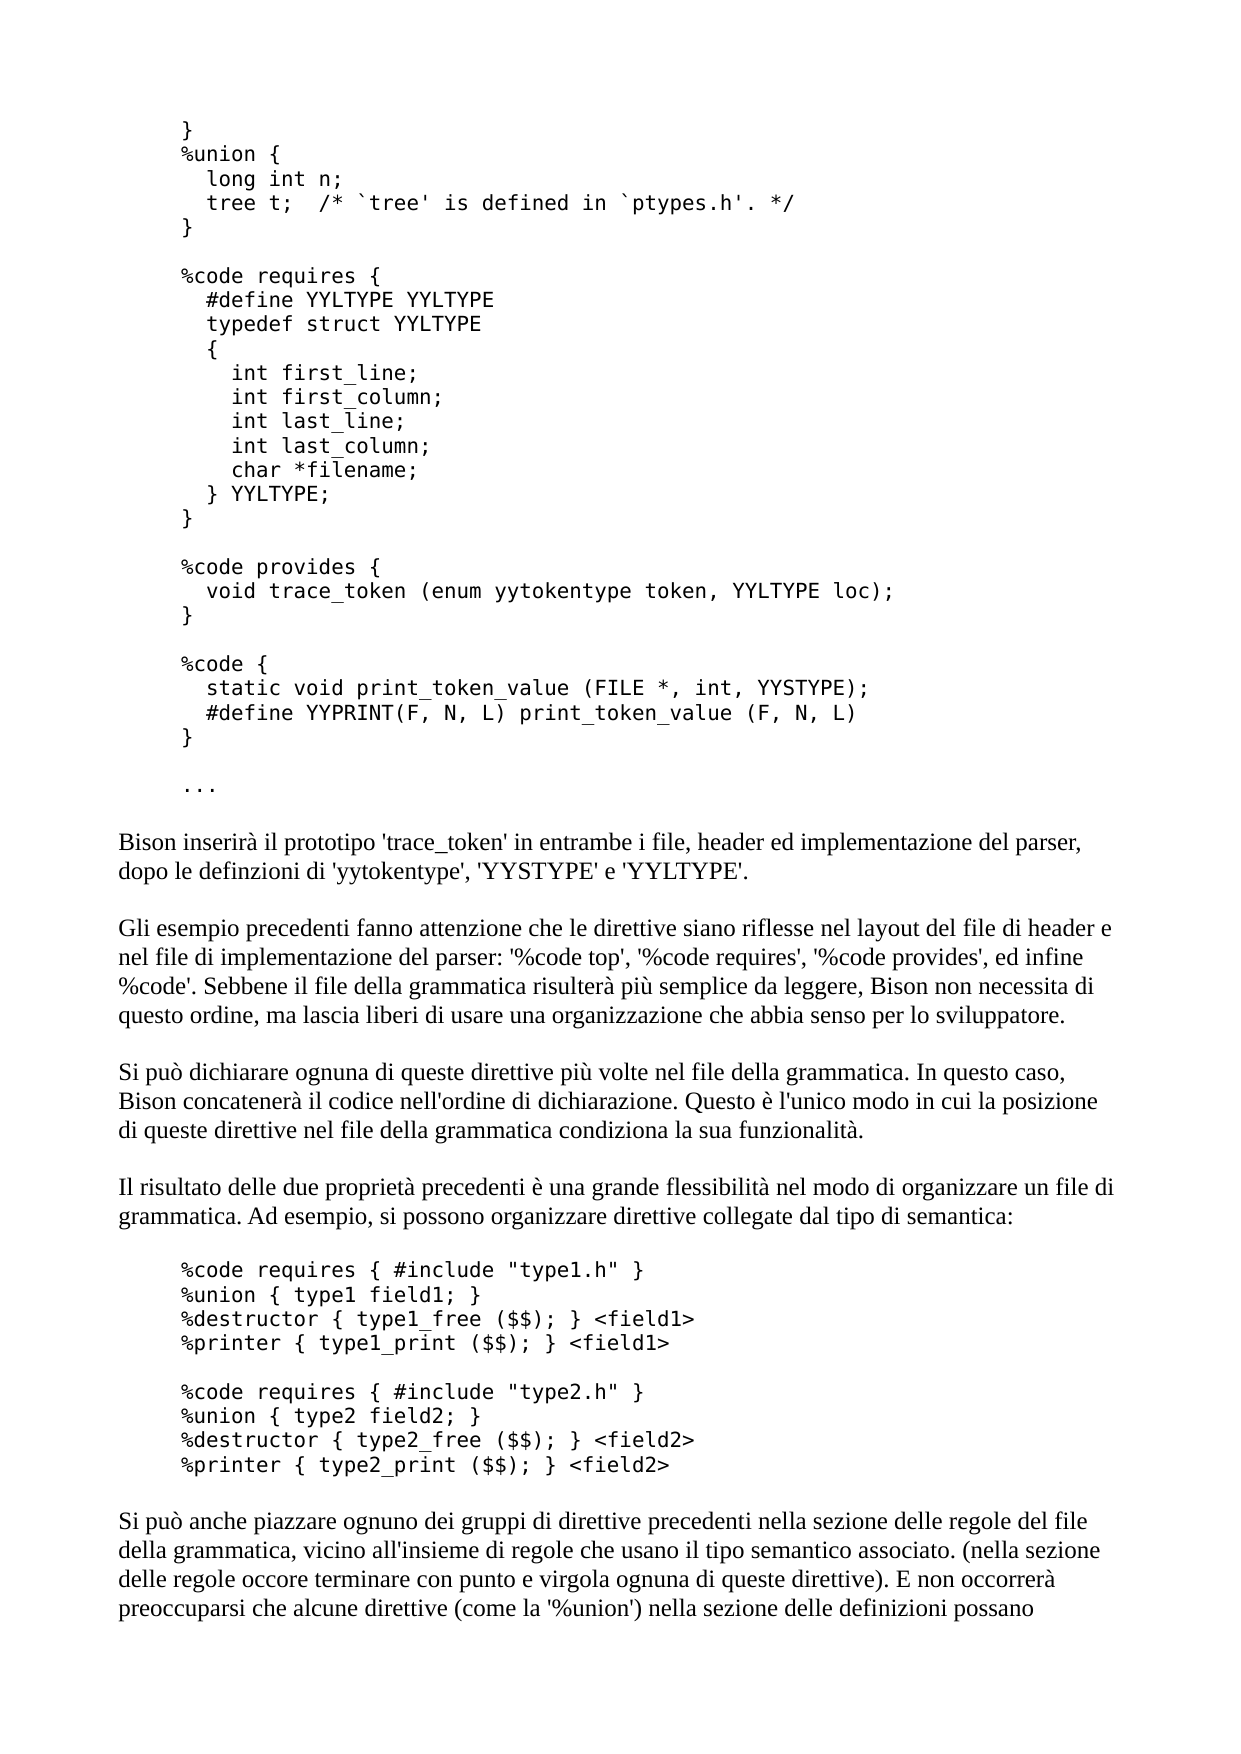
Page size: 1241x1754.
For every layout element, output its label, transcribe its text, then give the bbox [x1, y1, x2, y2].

text %code requires { #include "type2.h" } [118, 1380, 1122, 1404]
text } YYLTYPE; [118, 482, 1122, 506]
text %code { [118, 652, 1122, 676]
text int first_column; [118, 385, 1122, 409]
text } [118, 215, 1122, 239]
text Bison inserirà il prototipo 'trace_token' in entrambe i file, header ed implementazione del parser, dopo le definzioni di 'yytokentype', 'YYSTYPE' e 'YYLTYPE'. [118, 827, 1122, 885]
text static void print_token_value (FILE *, int, YYSTYPE); [118, 676, 1122, 701]
text %code requires { [118, 264, 1122, 288]
text #define YYPRINT(F, N, L) print_token_value (F, N, L) [118, 701, 1122, 725]
text %code requires { #include "type1.h" } [118, 1258, 1122, 1283]
text %destructor { type1_free ($$); } <field1> [118, 1307, 1122, 1331]
text } [118, 725, 1122, 749]
text %printer { type2_print ($$); } <field2> [118, 1453, 1122, 1477]
text void trace_token (enum yytokentype token, YYLTYPE loc); [118, 579, 1122, 603]
text tree t; /* `tree' is defined in `ptypes.h'. */ [118, 191, 1122, 215]
text Il risultato delle due proprietà precedenti è una grande flessibilità nel modo di organizzare un file di grammatica. Ad esempio, si possono organizzare direttive collegate dal tipo di semantica: [118, 1172, 1122, 1230]
text %code provides { [118, 555, 1122, 579]
text int last_line; [118, 409, 1122, 434]
text %printer { type1_print ($$); } <field1> [118, 1331, 1122, 1356]
text } [118, 506, 1122, 531]
text Si può dichiarare ognuna di queste direttive più volte nel file della grammatica. In questo caso, Bison concatenerà il codice nell'ordine di dichiarazione. Questo è l'unico modo in cui la posizione di queste direttive nel file della grammatica condiziona la sua funzionalità. [118, 1057, 1122, 1143]
text #define YYLTYPE YYLTYPE [118, 288, 1122, 312]
text int last_column; [118, 434, 1122, 458]
text } [118, 118, 1122, 142]
text } [118, 603, 1122, 628]
text %union { [118, 142, 1122, 167]
text { [118, 337, 1122, 361]
text char *filename; [118, 458, 1122, 482]
text int first_line; [118, 361, 1122, 385]
text long int n; [118, 167, 1122, 191]
text %destructor { type2_free ($$); } <field2> [118, 1428, 1122, 1453]
text Si può anche piazzare ognuno dei gruppi di direttive precedenti nella sezione delle regole del file della grammatica, vicino all'insieme di regole che usano il tipo semantico associato. (nella sezione delle regole occore terminare con punto e virgola ognuna di queste direttive). E non occorrerà preoccuparsi che alcune direttive (come la '%union') nella sezione delle definizioni possano [118, 1506, 1122, 1621]
text %union { type2 field2; } [118, 1404, 1122, 1428]
text ... [118, 773, 1122, 798]
text %union { type1 field1; } [118, 1283, 1122, 1307]
text typedef struct YYLTYPE [118, 312, 1122, 337]
text Gli esempio precedenti fanno attenzione che le direttive siano riflesse nel layout del file di header e nel file di implementazione del parser: '%code top', '%code requires', '%code provides', ed infine %code'. Sebbene il file della grammatica risulterà più semplice da leggere, Bison non necessita di questo ordine, ma lascia liberi di usare una organizzazione che abbia senso per lo sviluppatore. [118, 913, 1122, 1028]
